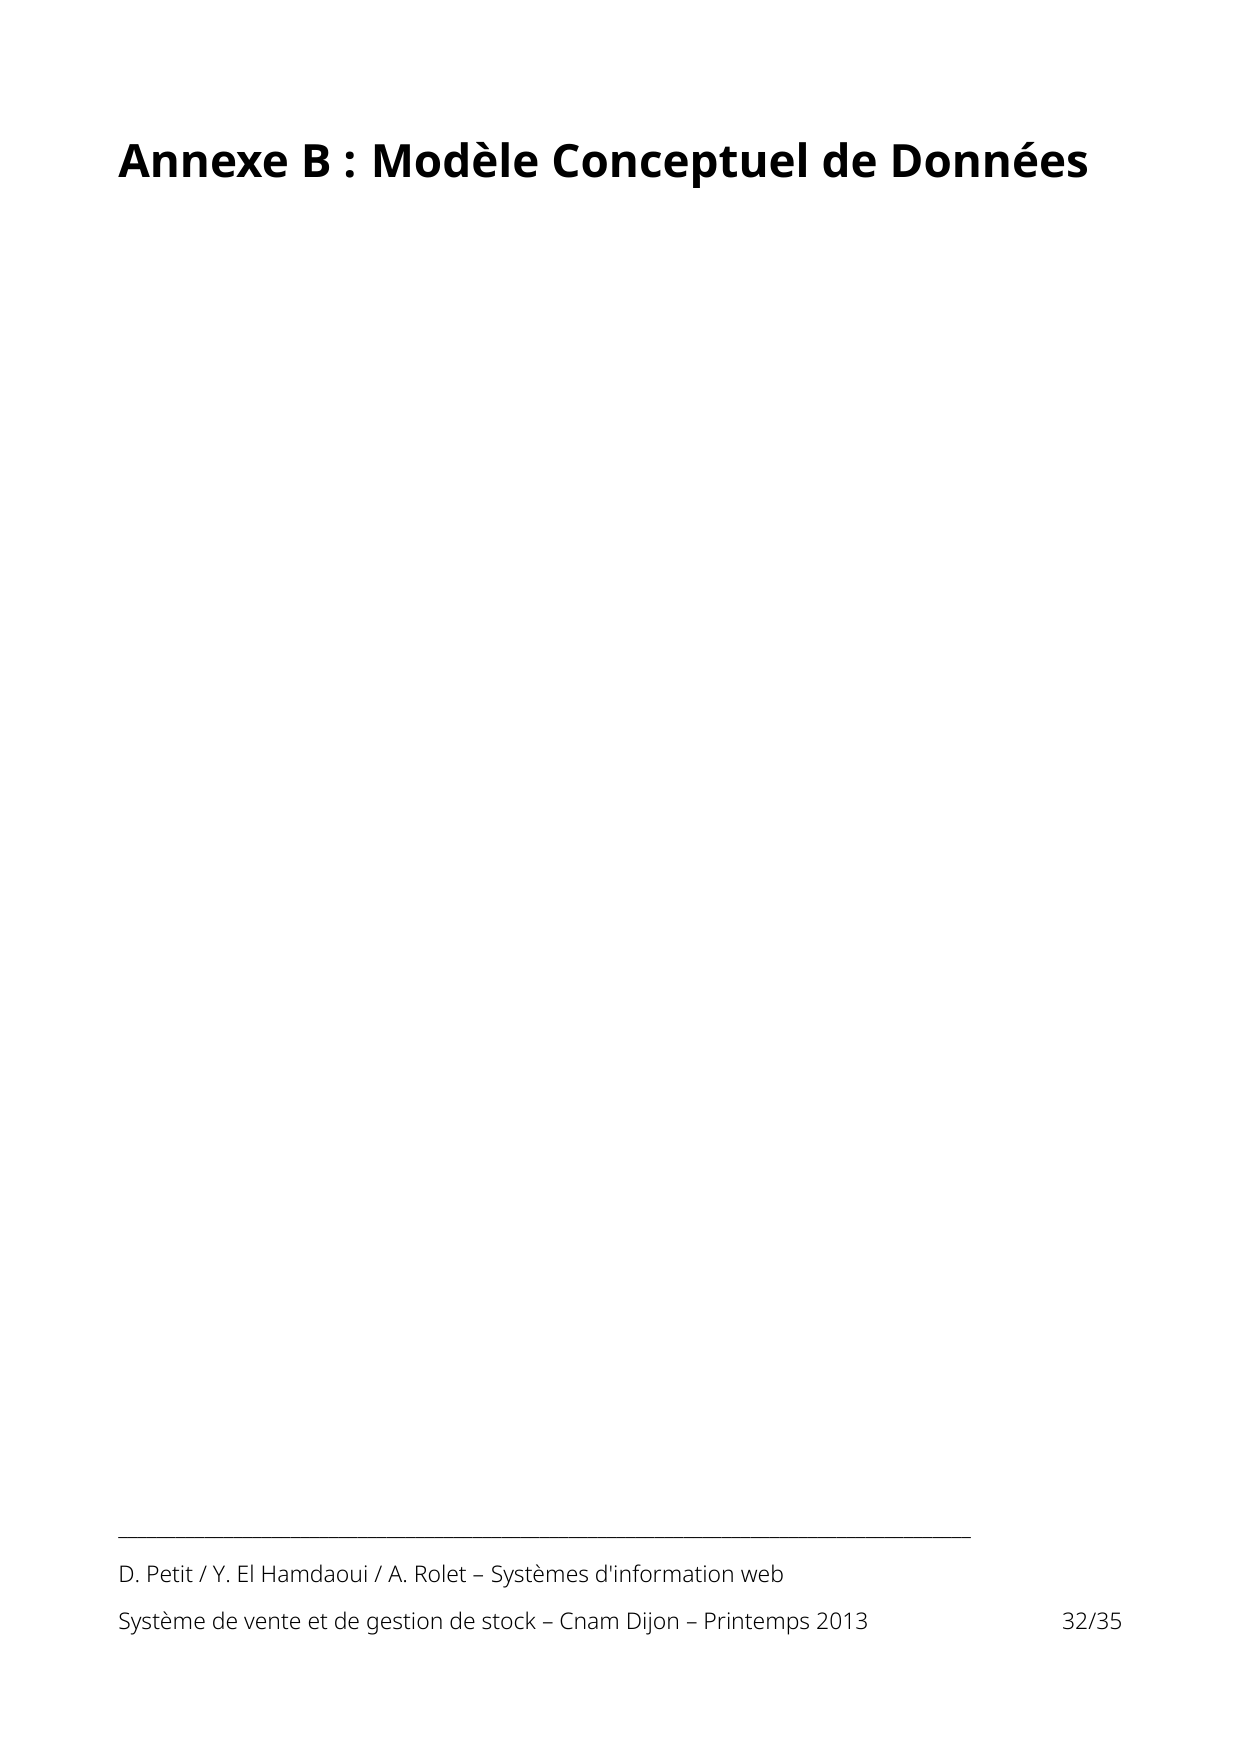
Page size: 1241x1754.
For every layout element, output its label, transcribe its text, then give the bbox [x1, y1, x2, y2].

subtitle Modèle Conceptuel de Données [118, 128, 1122, 191]
